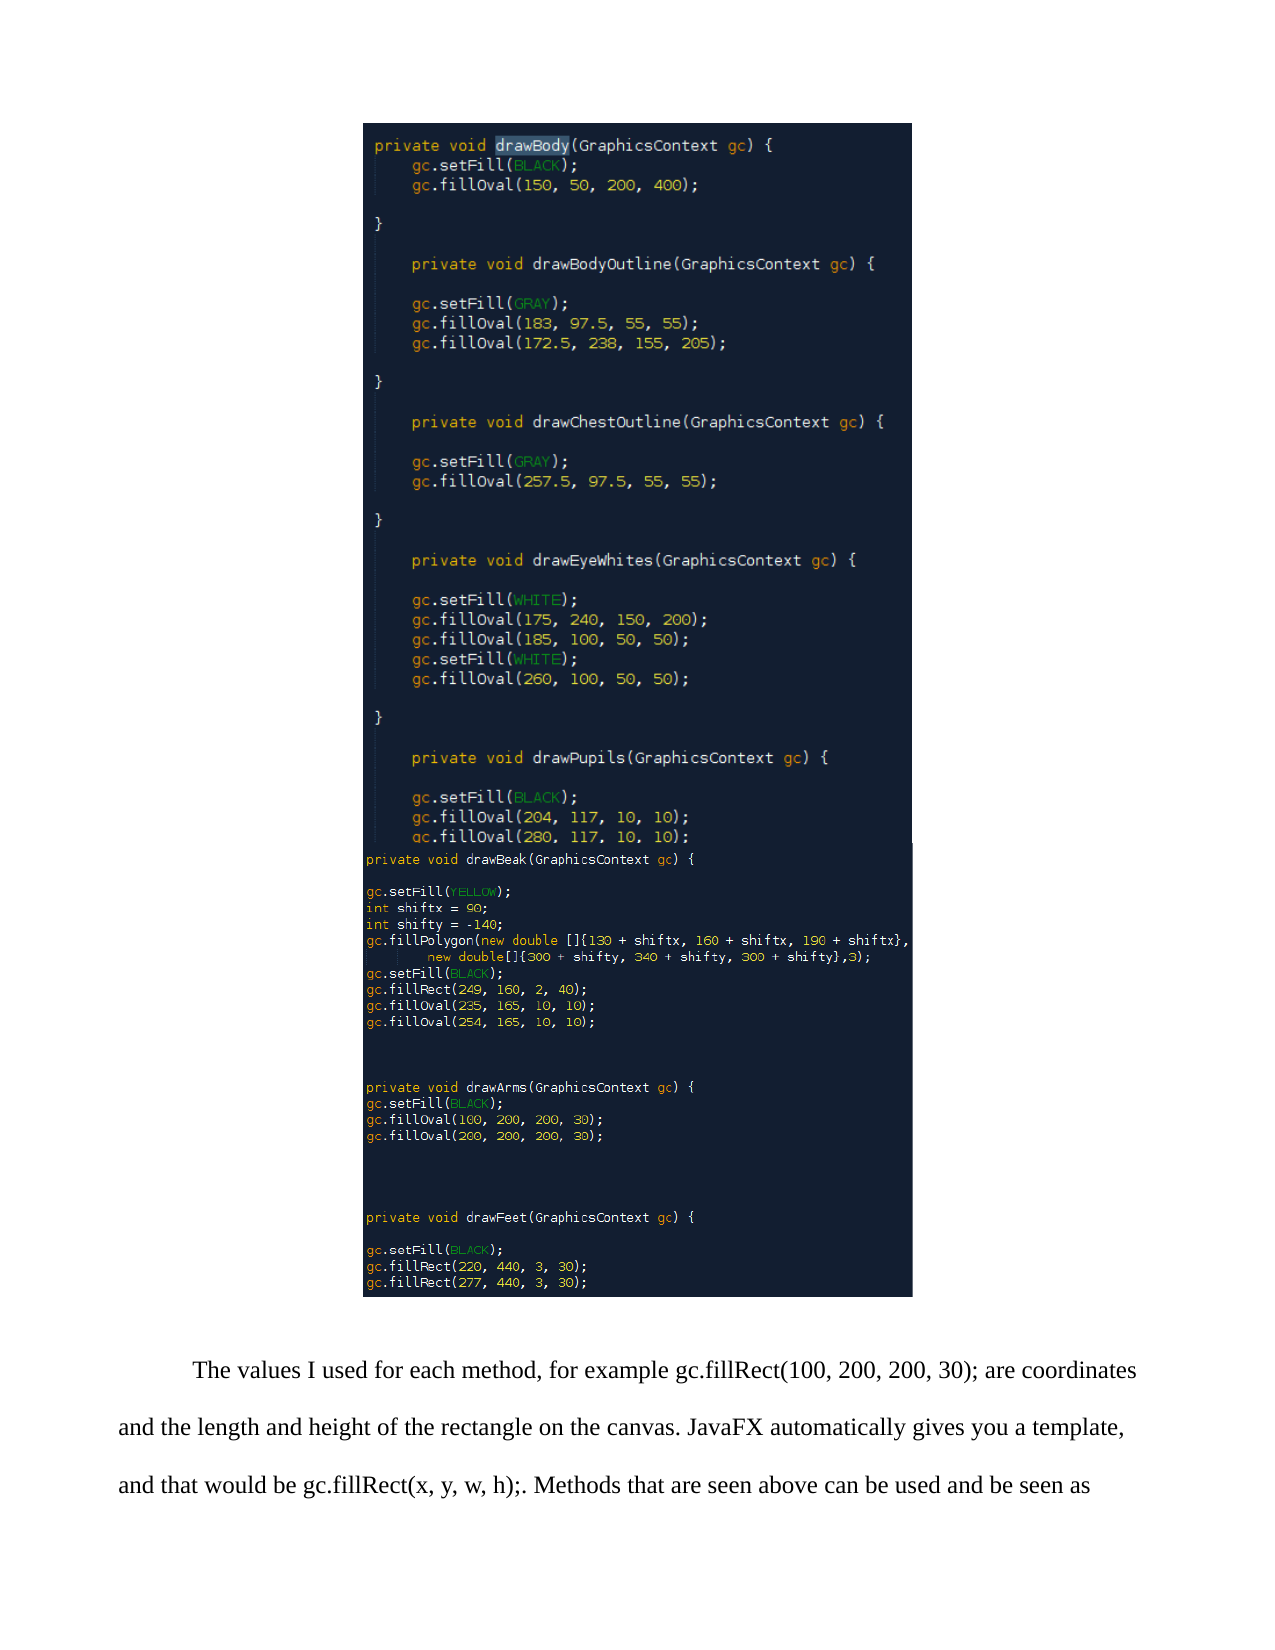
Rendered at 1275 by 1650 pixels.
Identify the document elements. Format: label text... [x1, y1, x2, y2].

text The values I used for each method, for example gc.fillRect(100, 200, 200, 30); are coordinates and the length and height of the rectangle on the canvas. JavaFX automatically gives you a template, and that would be gc.fillRect(x, y, w, h);. Methods that are seen above can be used and be seen as [118, 1355, 1157, 1498]
picture [363, 123, 913, 1297]
